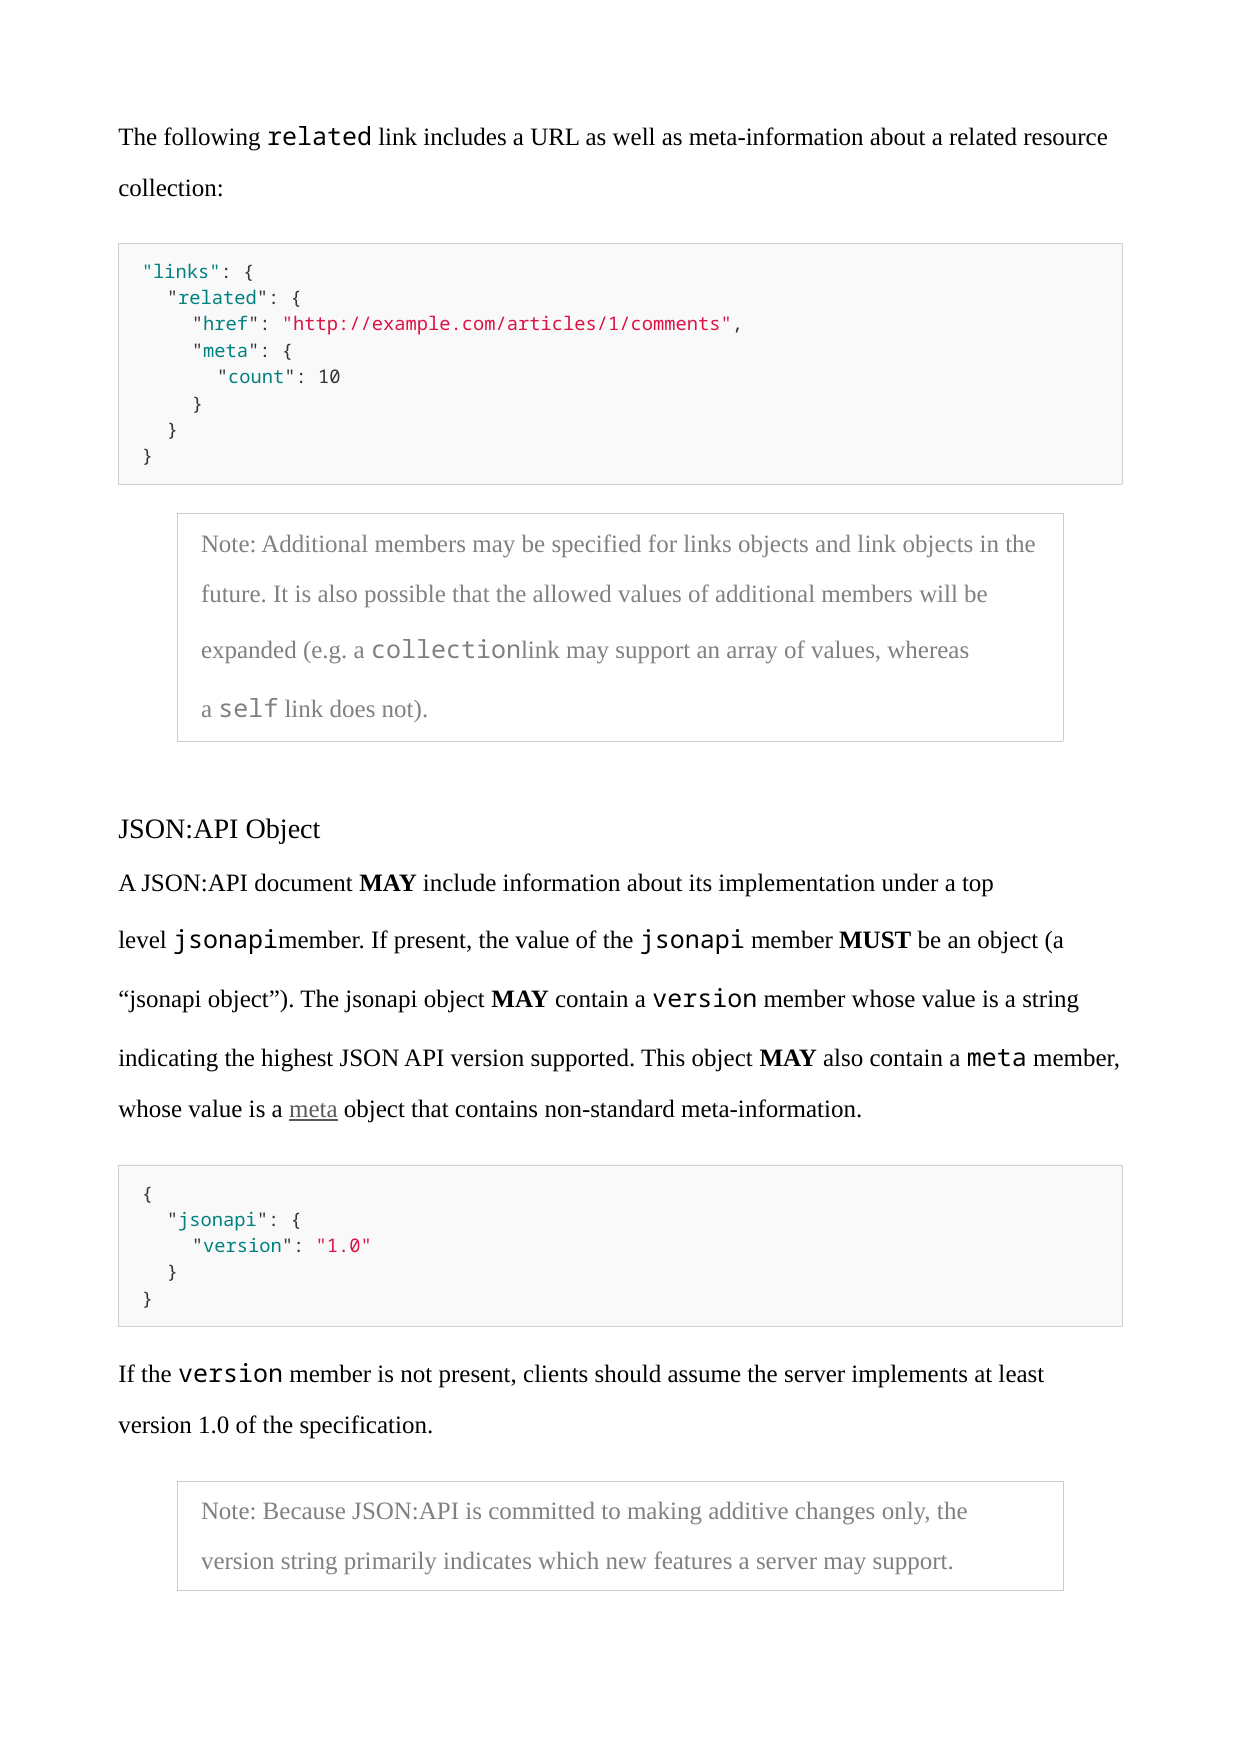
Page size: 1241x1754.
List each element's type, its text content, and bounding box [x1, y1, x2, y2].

subtitle JSON:API Object [118, 812, 1122, 845]
text "version": "1.0" [119, 1216, 1122, 1243]
text "meta": { [119, 321, 1122, 348]
text "related": { [119, 269, 1122, 295]
text "count": 10 [119, 348, 1122, 374]
text "links": { [119, 244, 1122, 269]
text } [242, 374, 248, 382]
text } [119, 374, 1122, 400]
text A JSON:API document MAY include information about its implementation under a top level jsonapimember. If present, the value of the jsonapi member MUST be an object (a “jsonapi object”). The jsonapi object MAY contain a version member whose value is a string indicating the highest JSON API version supported. This object MAY also contain a meta member, whose value is a meta object that contains non-standard meta-information. [118, 868, 1122, 1123]
text } [353, 1243, 358, 1251]
text "href": "http://example.com/articles/1/comments", [119, 295, 1122, 321]
text "jsonapi": { [119, 1190, 1122, 1216]
text Note: Additional members may be specified for links objects and link objects in the future. It is also possible that the allowed values of additional members will be expanded (e.g. a collectionlink may support an array of values, whereas a self link does not). [178, 514, 1063, 741]
text } [119, 427, 1122, 484]
text } [119, 1269, 1122, 1326]
text The following related link includes a URL as well as meta-information about a related resource collection: [118, 118, 1122, 202]
text } [333, 374, 338, 382]
text If the version member is not present, clients should assume the server implements at least version 1.0 of the specification. [118, 1356, 1122, 1439]
text Note: Because JSON:API is committed to making additive changes only, the version string primarily indicates which new features a server may support. [178, 1482, 1063, 1590]
text { [119, 1166, 1122, 1190]
text } [262, 1243, 268, 1251]
text } [119, 400, 1122, 427]
text } [119, 1243, 1122, 1269]
